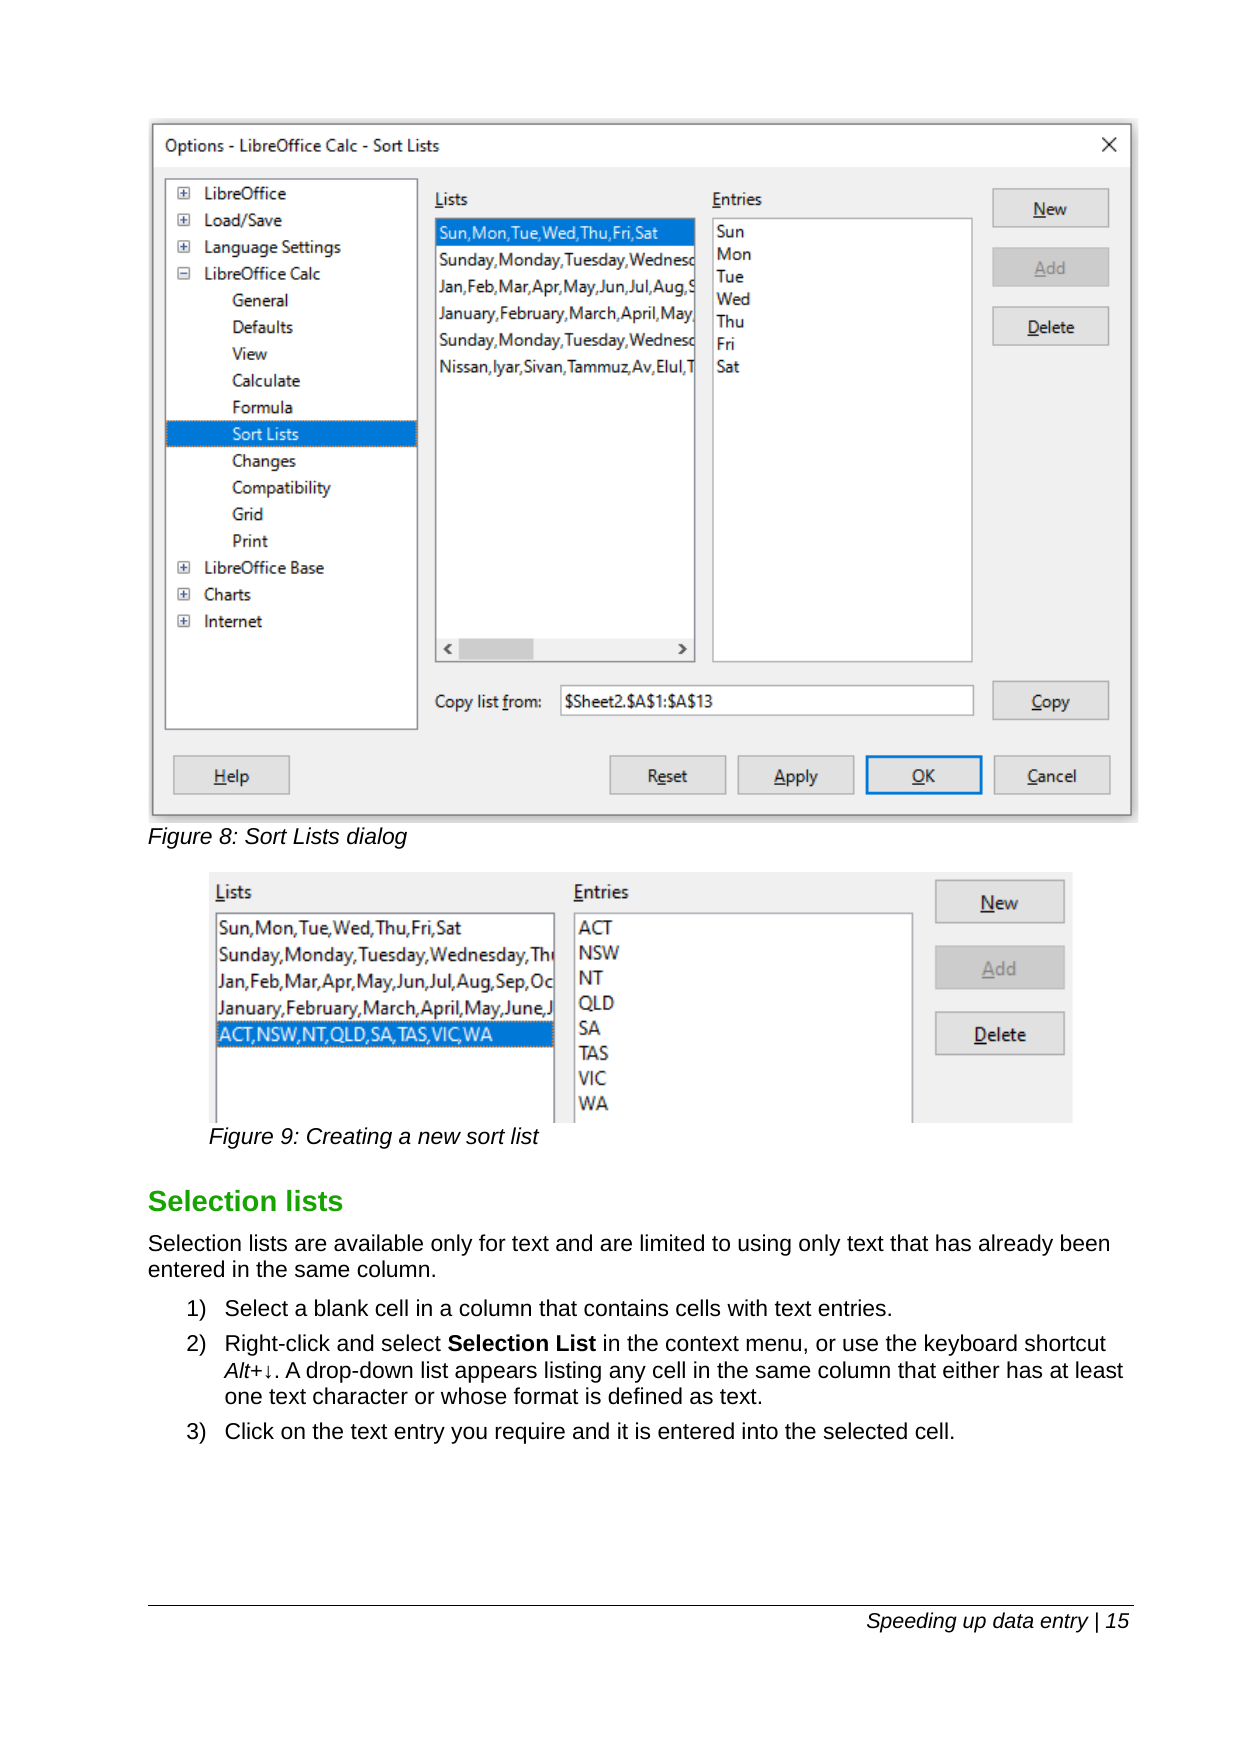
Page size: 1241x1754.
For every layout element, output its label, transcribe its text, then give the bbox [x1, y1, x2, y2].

list Right-click and select Selection List in the context menu, or use the keyboard shortcut Alt+↓. A drop-down list appears listing any cell in the same column that either has at least one text character or whose format is defined as text. [207, 1330, 1134, 1409]
list Select a blank cell in a column that contains cells with text entries. [207, 1295, 1134, 1321]
text Selection lists are available only for text and are limited to using only text that has already been entered in the same column. [148, 1230, 1134, 1282]
text Figure 8: Sort Lists dialog [148, 823, 1139, 849]
picture [208, 872, 1073, 1123]
picture [148, 118, 1139, 823]
subtitle Selection lists [148, 1184, 1134, 1218]
list Click on the text entry you require and it is entered into the selected cell. [207, 1418, 1134, 1444]
text Figure 9: Creating a new sort list [209, 1123, 1073, 1149]
